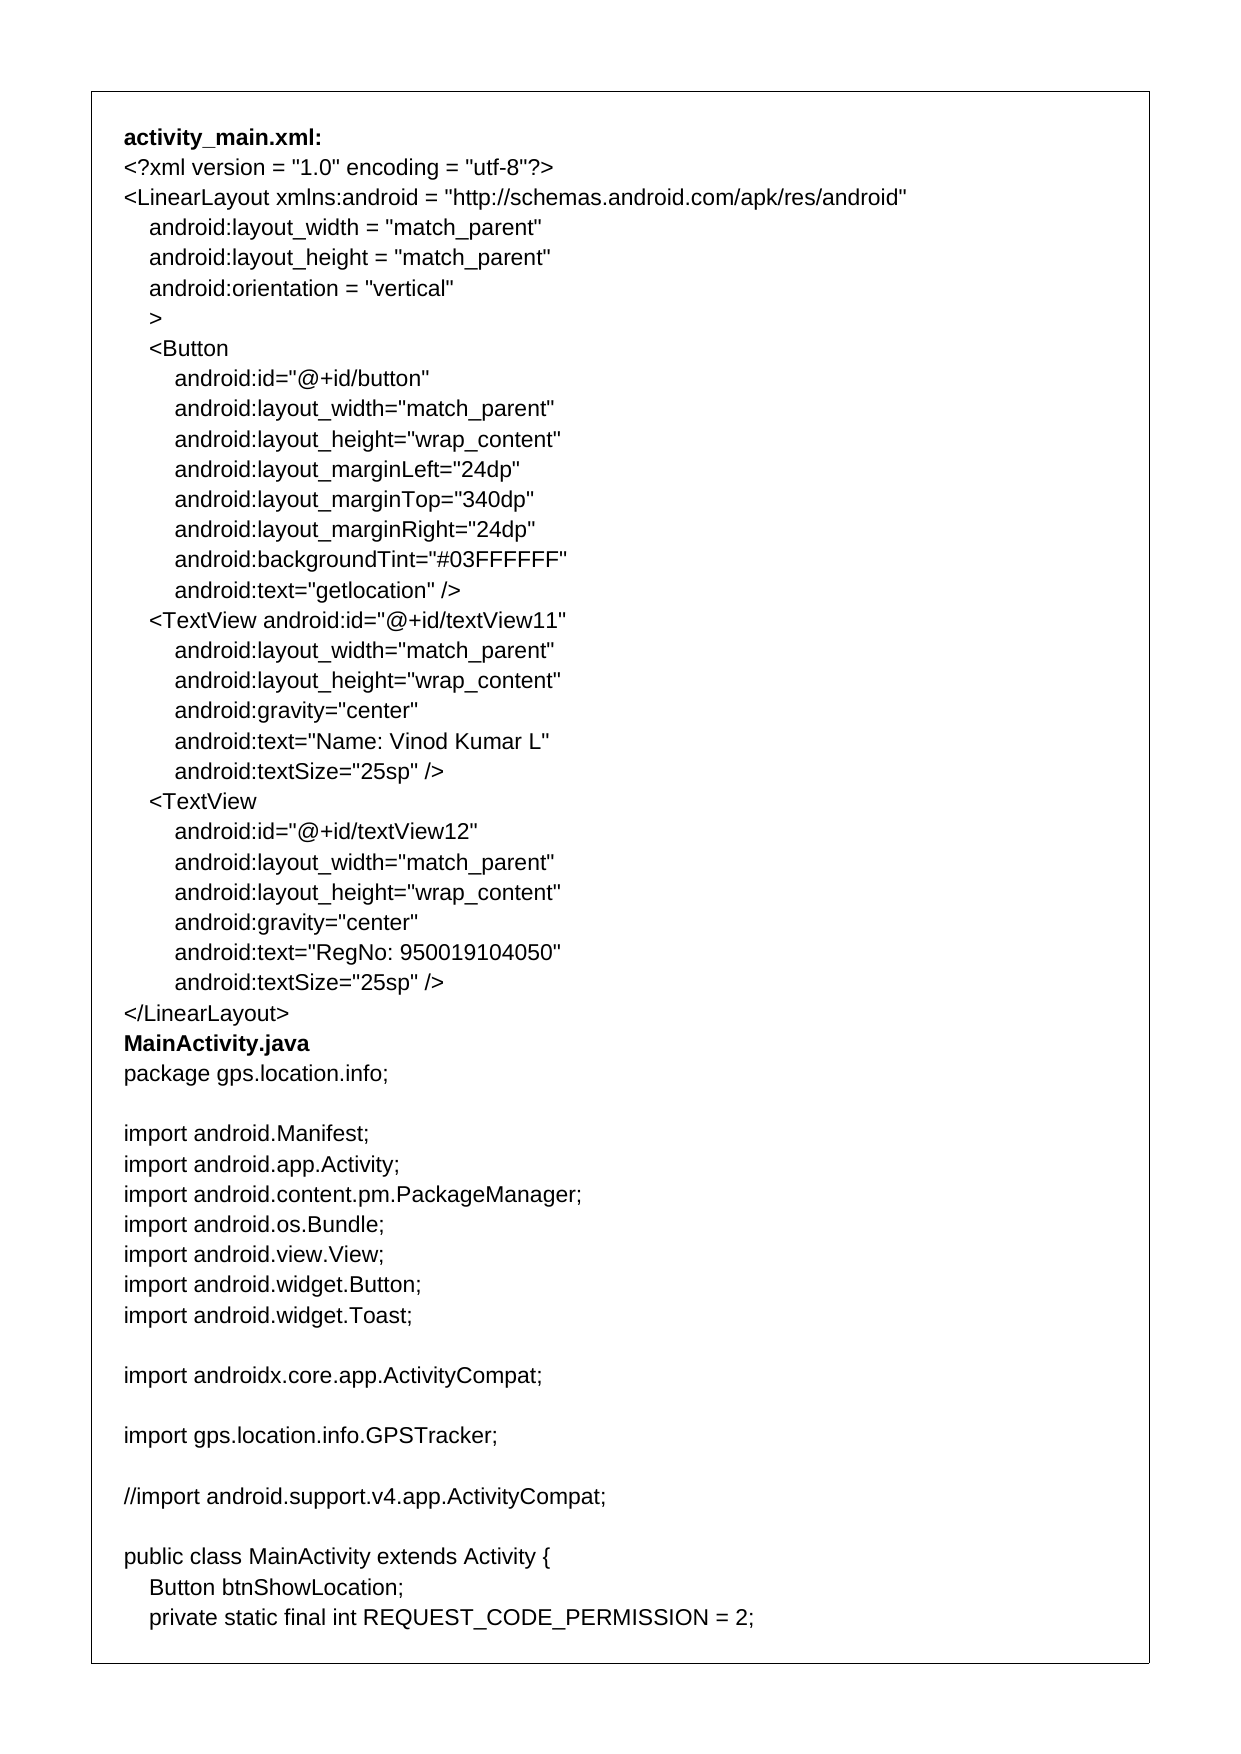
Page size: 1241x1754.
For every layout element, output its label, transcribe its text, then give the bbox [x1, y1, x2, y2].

text package gps.location.info; [123, 1060, 1117, 1086]
text android:layout_marginLeft="24dp" [123, 456, 1117, 482]
text import android.view.View; [123, 1241, 1117, 1268]
text import gps.location.info.GPSTracker; [123, 1422, 1117, 1449]
text import android.Manifest; [123, 1120, 1117, 1147]
text android:text="RegNo: 950019104050" [123, 939, 1117, 966]
text import android.widget.Toast; [123, 1302, 1117, 1328]
text android:orientation = "vertical" [123, 274, 1117, 301]
text <?xml version = "1.0" encoding = "utf-8"?> [123, 154, 1117, 180]
text //import android.support.v4.app.ActivityCompat; [123, 1483, 1117, 1509]
text android:layout_marginRight="24dp" [123, 516, 1117, 543]
text import androidx.core.app.ActivityCompat; [123, 1362, 1117, 1388]
text android:layout_height="wrap_content" [123, 667, 1117, 694]
text android:layout_marginTop="340dp" [123, 486, 1117, 512]
text import android.os.Bundle; [123, 1211, 1117, 1237]
text android:layout_width="match_parent" [123, 395, 1117, 422]
text android:layout_height = "match_parent" [123, 244, 1117, 271]
text > [123, 305, 1117, 331]
text android:id="@+id/textView12" [123, 818, 1117, 845]
text MainActivity.java [123, 1030, 1117, 1056]
text android:layout_width="match_parent" [123, 848, 1117, 875]
text <LinearLayout xmlns:android = "http://schemas.android.com/apk/res/android" [123, 184, 1117, 210]
text android:id="@+id/button" [123, 365, 1117, 392]
text android:text="getlocation" /> [123, 577, 1117, 603]
text android:layout_width = "match_parent" [123, 214, 1117, 241]
text </LinearLayout> [123, 999, 1117, 1026]
text import android.content.pm.PackageManager; [123, 1181, 1117, 1207]
text android:backgroundTint="#03FFFFFF" [123, 546, 1117, 573]
text activity_main.xml: [123, 123, 1117, 150]
text android:layout_height="wrap_content" [123, 879, 1117, 905]
text android:layout_width="match_parent" [123, 637, 1117, 663]
text android:gravity="center" [123, 909, 1117, 935]
text private static final int REQUEST_CODE_PERMISSION = 2; [123, 1604, 1117, 1630]
text android:textSize="25sp" /> [123, 969, 1117, 996]
text android:gravity="center" [123, 697, 1117, 724]
text android:textSize="25sp" /> [123, 758, 1117, 784]
text import android.widget.Button; [123, 1271, 1117, 1298]
text <Button [123, 335, 1117, 361]
text import android.app.Activity; [123, 1151, 1117, 1177]
text <TextView android:id="@+id/textView11" [123, 607, 1117, 633]
text android:text="Name: Vinod Kumar L" [123, 728, 1117, 754]
text public class MainActivity extends Activity { [123, 1543, 1117, 1570]
text <TextView [123, 788, 1117, 814]
text Button btnShowLocation; [123, 1573, 1117, 1600]
text android:layout_height="wrap_content" [123, 426, 1117, 452]
